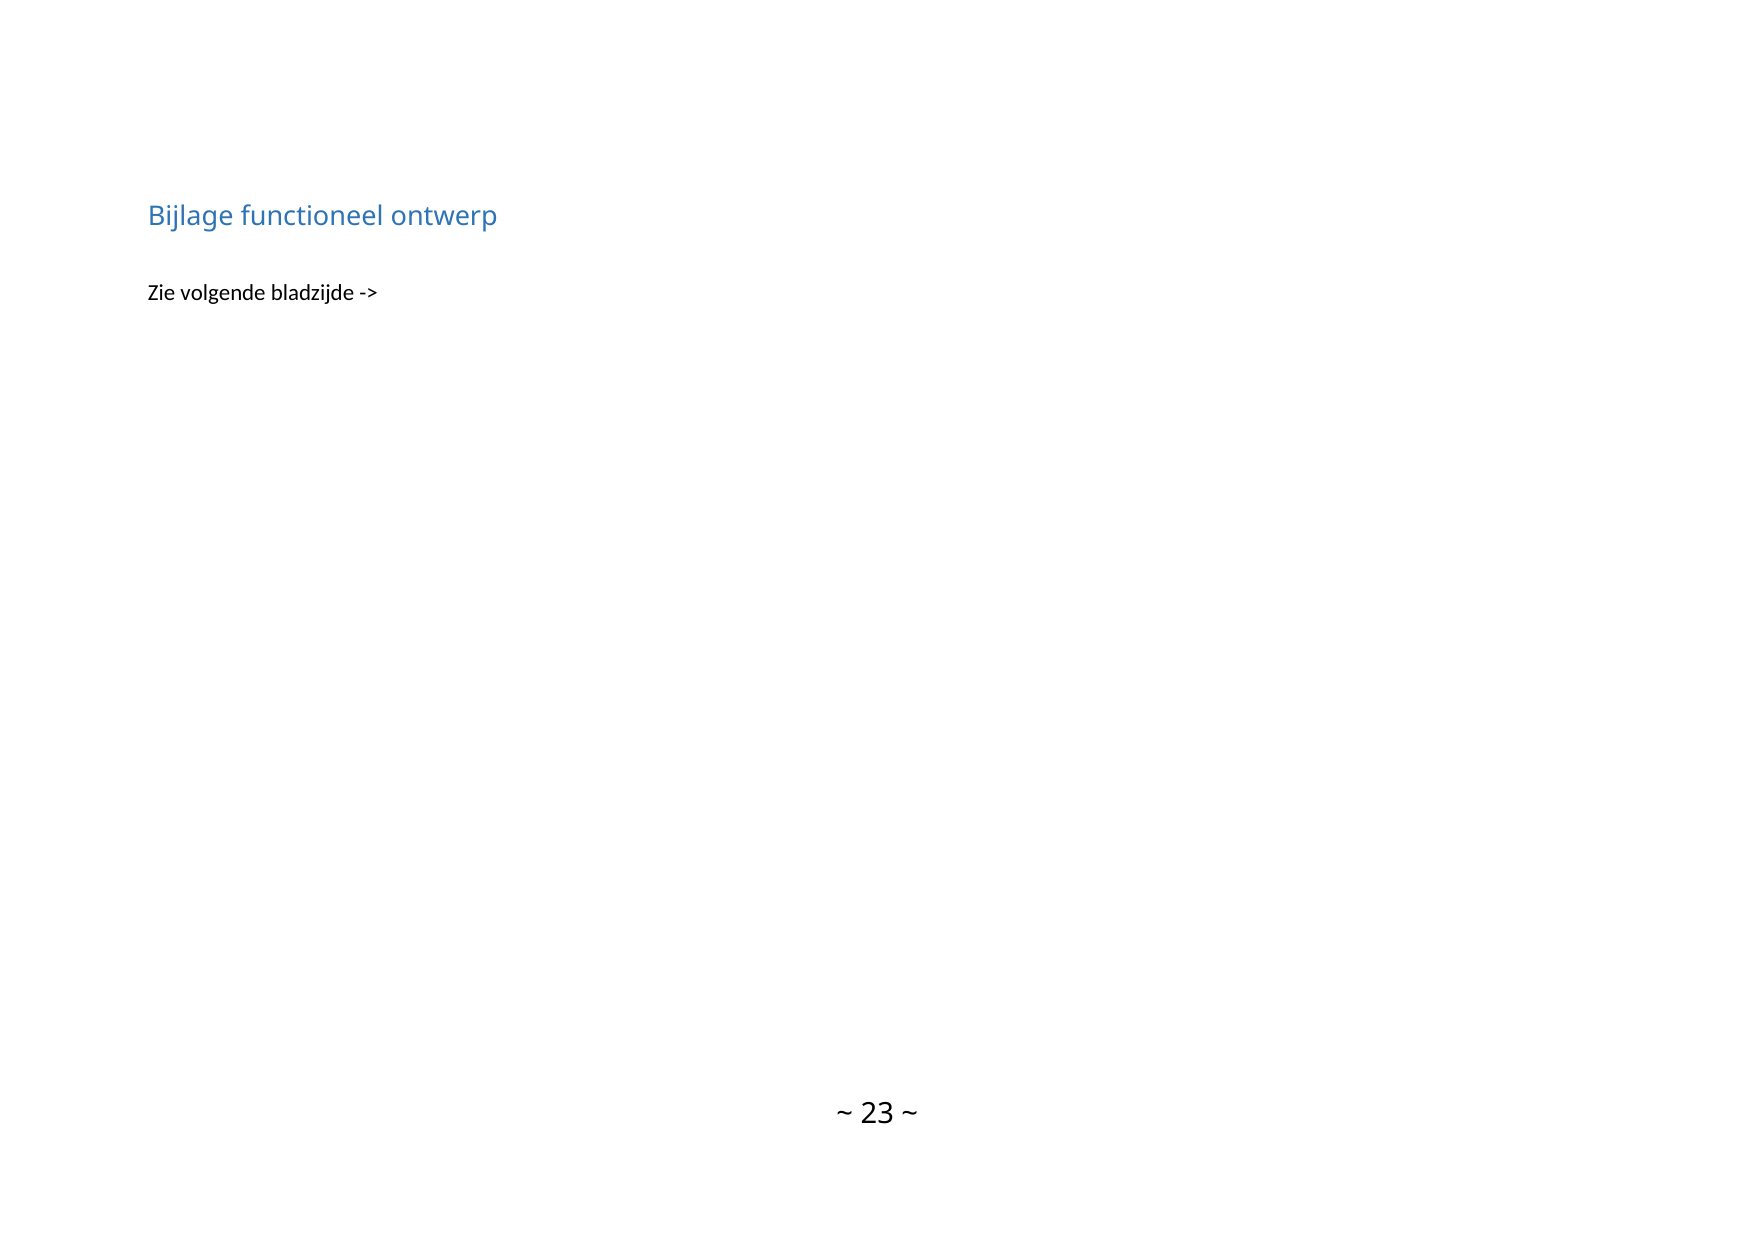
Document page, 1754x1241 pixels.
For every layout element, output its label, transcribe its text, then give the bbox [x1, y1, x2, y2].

text Zie volgende bladzijde -> [148, 278, 1606, 306]
subtitle Bijlage functioneel ontwerp [148, 197, 1606, 233]
